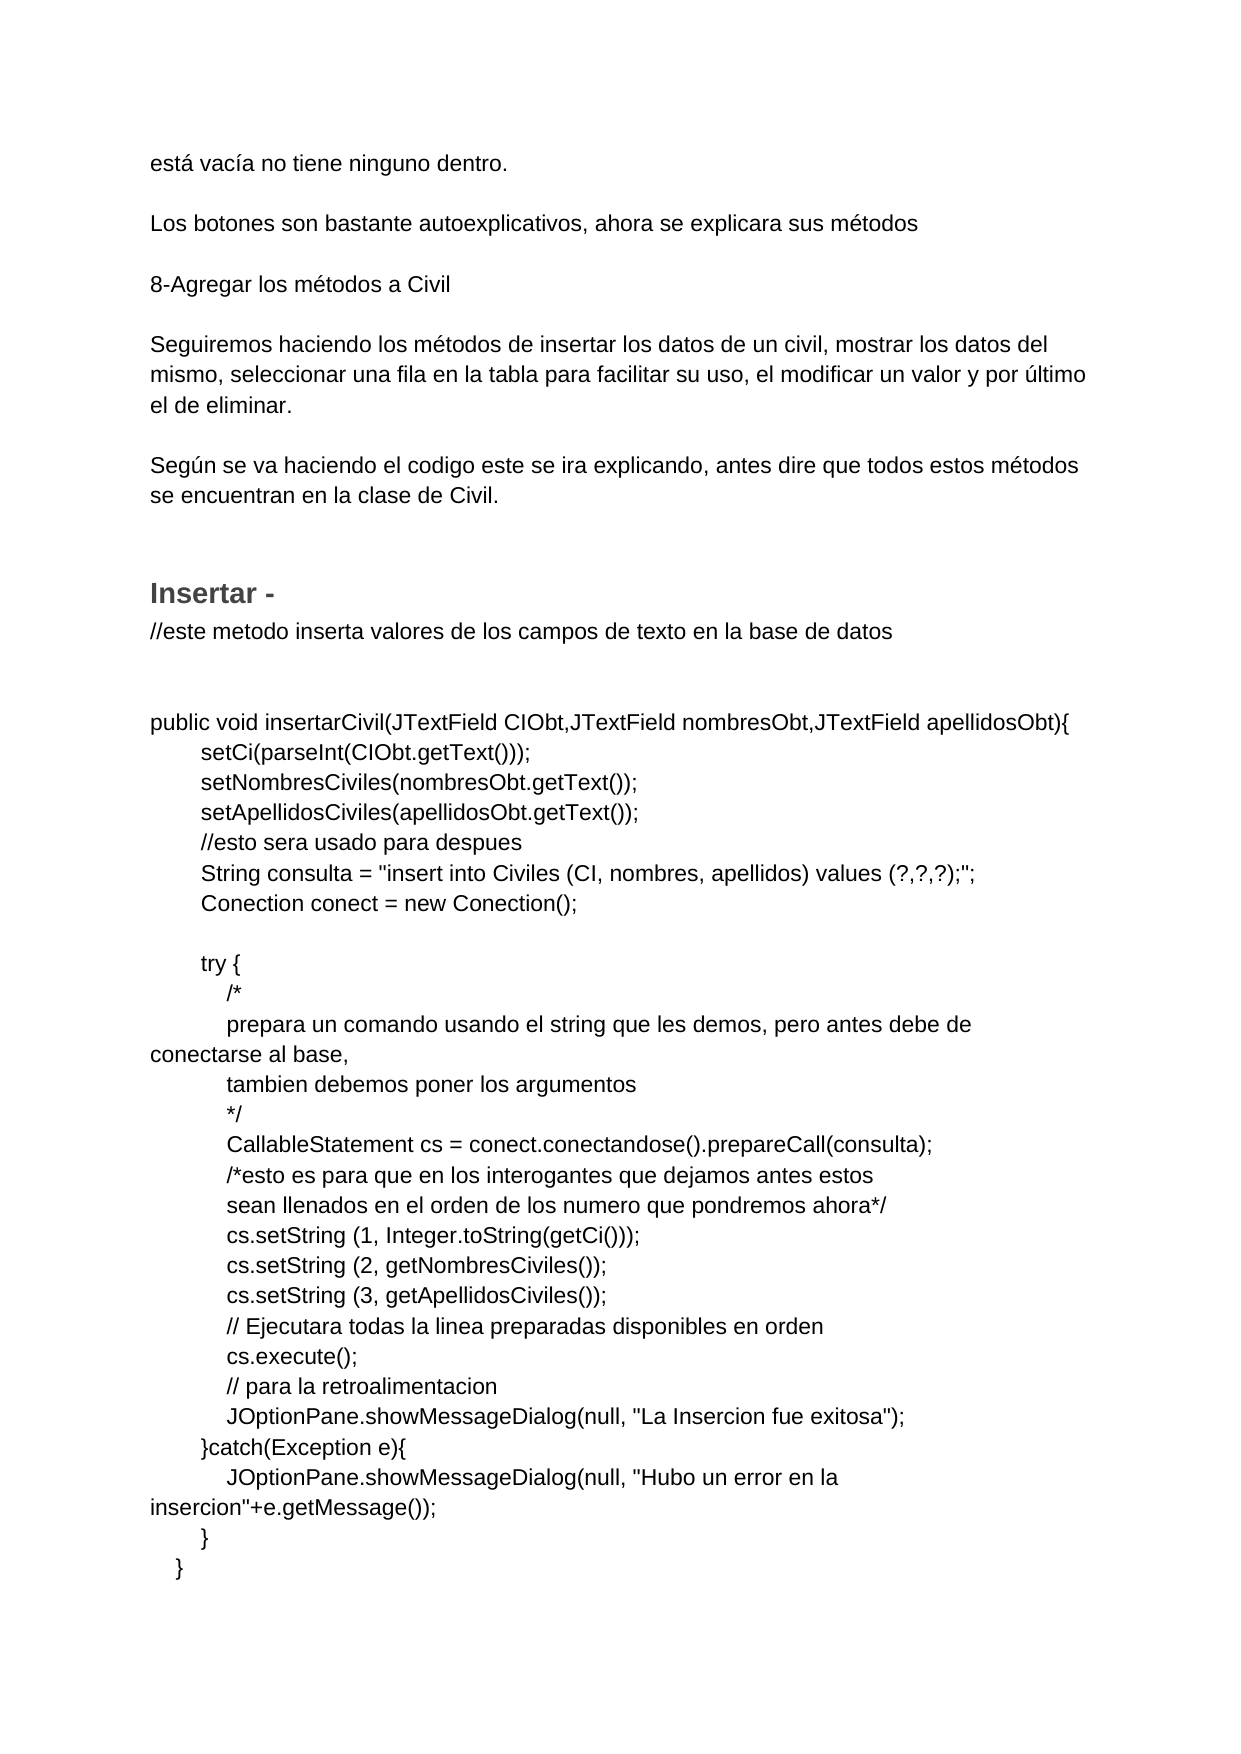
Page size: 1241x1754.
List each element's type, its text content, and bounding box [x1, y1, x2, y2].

text prepara un comando usando el string que les demos, pero antes debe de conectarse al base, [150, 1011, 1090, 1067]
text cs.setString (2, getNombresCiviles()); [150, 1252, 1090, 1279]
text public void insertarCivil(JTextField CIObt,JTextField nombresObt,JTextField apellidosObt){ [150, 708, 1090, 735]
text setCi(parseInt(CIObt.getText())); [150, 739, 1090, 765]
text //esto sera usado para despues [150, 829, 1090, 856]
text tambien debemos poner los argumentos [150, 1071, 1090, 1097]
text cs.setString (3, getApellidosCiviles()); [150, 1282, 1090, 1309]
text cs.execute(); [150, 1343, 1090, 1369]
text está vacía no tiene ninguno dentro. [150, 150, 1090, 176]
text // Ejecutara todas la linea preparadas disponibles en orden [150, 1313, 1090, 1339]
text }catch(Exception e){ [150, 1433, 1090, 1460]
text try { [150, 950, 1090, 977]
text 8-Agregar los métodos a Civil [150, 271, 1090, 297]
text // para la retroalimentacion [150, 1373, 1090, 1399]
text } [150, 1554, 1090, 1581]
text //este metodo inserta valores de los campos de texto en la base de datos [150, 618, 1090, 644]
text Según se va haciendo el codigo este se ira explicando, antes dire que todos estos métodos se encuentran en la clase de Civil. [150, 452, 1090, 509]
text String consulta = "insert into Civiles (CI, nombres, apellidos) values (?,?,?);"; [150, 859, 1090, 886]
text setNombresCiviles(nombresObt.getText()); [150, 769, 1090, 795]
text setApellidosCiviles(apellidosObt.getText()); [150, 799, 1090, 826]
text */ [150, 1101, 1090, 1128]
text Los botones son bastante autoexplicativos, ahora se explicara sus métodos [150, 210, 1090, 237]
text sean llenados en el orden de los numero que pondremos ahora*/ [150, 1192, 1090, 1218]
text Seguiremos haciendo los métodos de insertar los datos de un civil, mostrar los datos del mismo, seleccionar una fila en la tabla para facilitar su uso, el modificar un valor y por último el de eliminar. [150, 331, 1090, 418]
text } [150, 1524, 1090, 1551]
text /* [150, 980, 1090, 1007]
text /*esto es para que en los interogantes que dejamos antes estos [150, 1162, 1090, 1188]
text cs.setString (1, Integer.toString(getCi())); [150, 1222, 1090, 1248]
text CallableStatement cs = conect.conectandose().prepareCall(consulta); [150, 1131, 1090, 1158]
text JOptionPane.showMessageDialog(null, "Hubo un error en la insercion"+e.getMessage()); [150, 1464, 1090, 1520]
subtitle Insertar - [150, 576, 1090, 609]
text Conection conect = new Conection(); [150, 890, 1090, 916]
text JOptionPane.showMessageDialog(null, "La Insercion fue exitosa"); [150, 1403, 1090, 1430]
